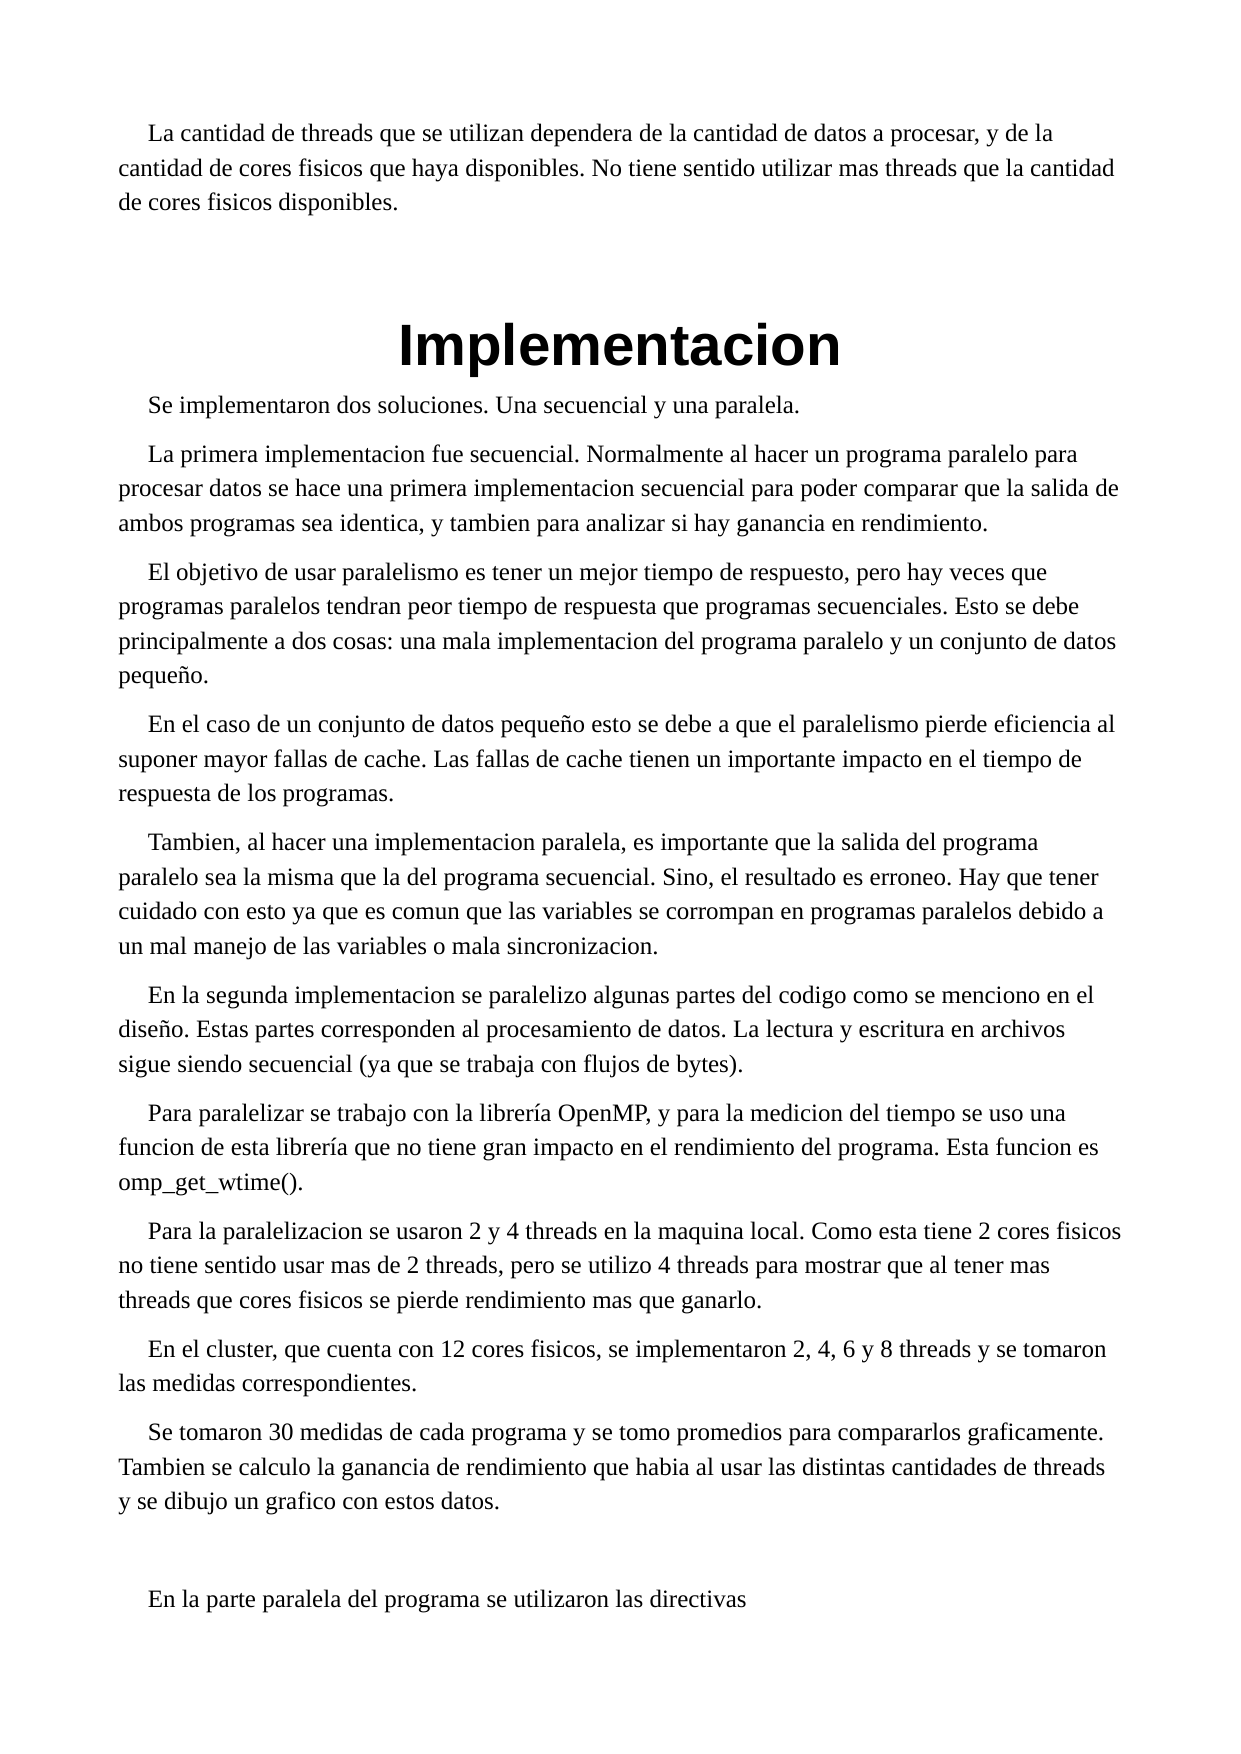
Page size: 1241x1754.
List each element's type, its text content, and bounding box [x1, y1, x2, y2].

text En la parte paralela del programa se utilizaron las directivas [118, 1584, 1122, 1613]
text Para paralelizar se trabajo con la librería OpenMP, y para la medicion del tiempo se uso una funcion de esta librería que no tiene gran impacto en el rendimiento del programa. Esta funcion es omp_get_wtime(). [118, 1098, 1122, 1196]
text La cantidad de threads que se utilizan dependera de la cantidad de datos a procesar, y de la cantidad de cores fisicos que haya disponibles. No tiene sentido utilizar mas threads que la cantidad de cores fisicos disponibles. [118, 118, 1122, 216]
text Se implementaron dos soluciones. Una secuencial y una paralela. [118, 390, 1122, 418]
text En el cluster, que cuenta con 12 cores fisicos, se implementaron 2, 4, 6 y 8 threads y se tomaron las medidas correspondientes. [118, 1334, 1122, 1397]
text El objetivo de usar paralelismo es tener un mejor tiempo de respuesto, pero hay veces que programas paralelos tendran peor tiempo de respuesta que programas secuenciales. Esto se debe principalmente a dos cosas: una mala implementacion del programa paralelo y un conjunto de datos pequeño. [118, 557, 1122, 689]
title Implementacion [118, 310, 1122, 377]
text En la segunda implementacion se paralelizo algunas partes del codigo como se menciono en el diseño. Estas partes corresponden al procesamiento de datos. La lectura y escritura en archivos sigue siendo secuencial (ya que se trabaja con flujos de bytes). [118, 980, 1122, 1078]
text Para la paralelizacion se usaron 2 y 4 threads en la maquina local. Como esta tiene 2 cores fisicos no tiene sentido usar mas de 2 threads, pero se utilizo 4 threads para mostrar que al tener mas threads que cores fisicos se pierde rendimiento mas que ganarlo. [118, 1216, 1122, 1314]
text Tambien, al hacer una implementacion paralela, es importante que la salida del programa paralelo sea la misma que la del programa secuencial. Sino, el resultado es erroneo. Hay que tener cuidado con esto ya que es comun que las variables se corrompan en programas paralelos debido a un mal manejo de las variables o mala sincronizacion. [118, 827, 1122, 959]
text Se tomaron 30 medidas de cada programa y se tomo promedios para compararlos graficamente. Tambien se calculo la ganancia de rendimiento que habia al usar las distintas cantidades de threads y se dibujo un grafico con estos datos. [118, 1417, 1122, 1515]
text En el caso de un conjunto de datos pequeño esto se debe a que el paralelismo pierde eficiencia al suponer mayor fallas de cache. Las fallas de cache tienen un importante impacto en el tiempo de respuesta de los programas. [118, 709, 1122, 807]
text La primera implementacion fue secuencial. Normalmente al hacer un programa paralelo para procesar datos se hace una primera implementacion secuencial para poder comparar que la salida de ambos programas sea identica, y tambien para analizar si hay ganancia en rendimiento. [118, 439, 1122, 537]
